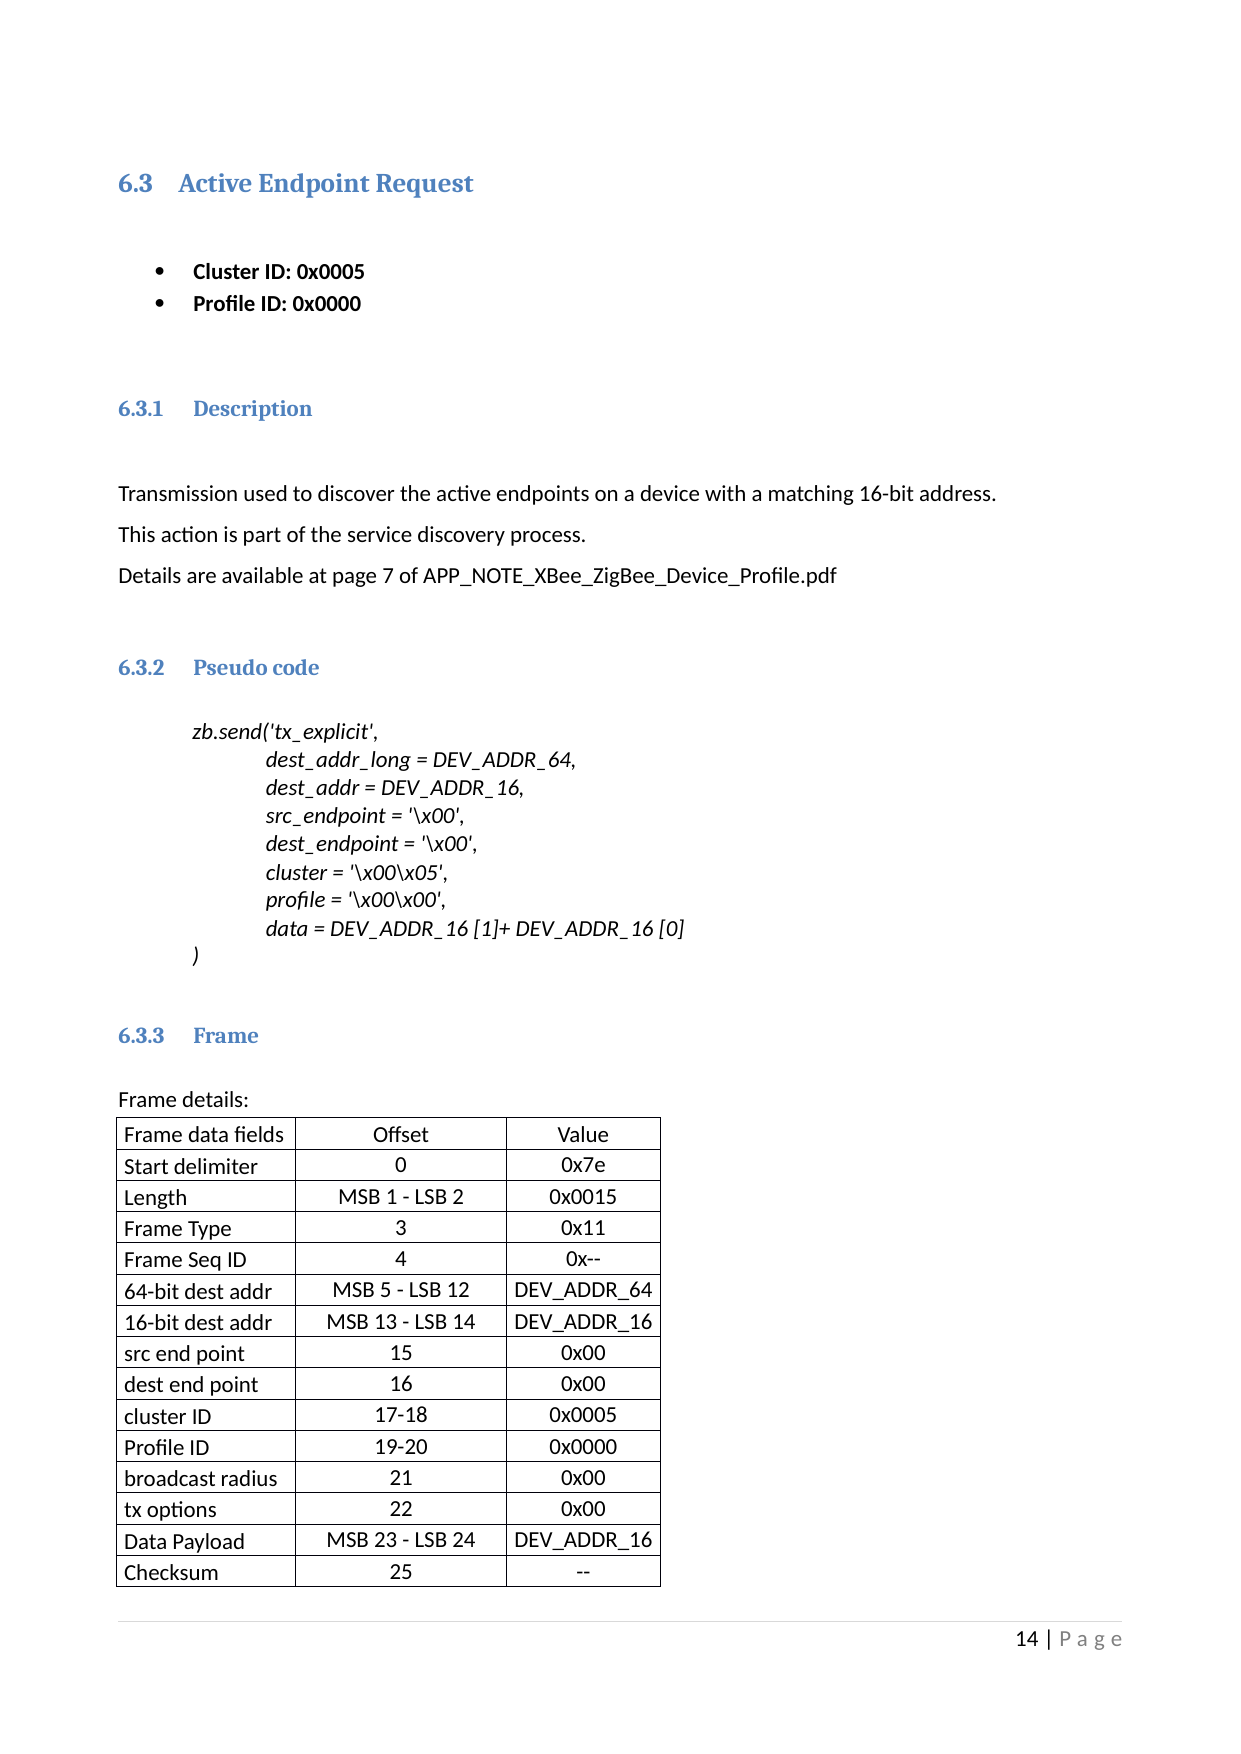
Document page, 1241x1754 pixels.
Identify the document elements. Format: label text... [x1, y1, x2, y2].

text profile = '\x00\x00', [192, 886, 1122, 914]
table_cell Checksum [117, 1556, 295, 1586]
table_cell broadcast radius [117, 1462, 295, 1492]
table_cell 0x00 [507, 1337, 660, 1367]
table_cell 0x00 [507, 1368, 660, 1398]
table_cell 64-bit dest addr [117, 1275, 295, 1305]
table_cell Start delimiter [117, 1150, 295, 1180]
text Transmission used to discover the active endpoints on a device with a matching 16-bit address. [118, 479, 1122, 507]
table_cell src end point [117, 1337, 295, 1367]
table_cell 0x0000 [507, 1431, 660, 1461]
subtitle Pseudo code [118, 655, 1122, 681]
text Frame details: [118, 1085, 1122, 1113]
table_cell -- [507, 1556, 660, 1586]
table_cell dest end point [117, 1368, 295, 1398]
table_cell 3 [296, 1212, 506, 1242]
list Profile ID: 0x0000 [156, 289, 1122, 317]
table_cell DEV_ADDR_64 [507, 1275, 660, 1305]
table_cell Profile ID [117, 1431, 295, 1461]
table_cell 16-bit dest addr [117, 1306, 295, 1336]
table_cell MSB 5 - LSB 12 [296, 1275, 506, 1305]
text cluster = '\x00\x05', [192, 858, 1122, 886]
subtitle Description [118, 395, 1122, 422]
table_cell 0x00 [507, 1493, 660, 1523]
text Details are available at page 7 of APP_NOTE_XBee_ZigBee_Device_Profile.pdf [118, 561, 1122, 589]
table_cell Length [117, 1181, 295, 1211]
text data = DEV_ADDR_16 [1]+ DEV_ADDR_16 [0] [192, 914, 1122, 942]
text dest_addr = DEV_ADDR_16, [192, 773, 1122, 802]
text dest_endpoint = '\x00', [192, 829, 1122, 858]
table_cell Frame Seq ID [117, 1243, 295, 1273]
text zb.send('tx_explicit', [192, 717, 1122, 746]
table_cell DEV_ADDR_16 [507, 1306, 660, 1336]
table_cell 15 [296, 1337, 506, 1367]
table_cell 0x0005 [507, 1400, 660, 1430]
table_cell 22 [296, 1493, 506, 1523]
table_cell 0x11 [507, 1212, 660, 1242]
table_cell 0x7e [507, 1150, 660, 1180]
table_cell 19-20 [296, 1431, 506, 1461]
table_cell MSB 13 - LSB 14 [296, 1306, 506, 1336]
table_cell cluster ID [117, 1400, 295, 1430]
table_cell DEV_ADDR_16 [507, 1525, 660, 1555]
table_cell tx options [117, 1493, 295, 1523]
text src_endpoint = '\x00', [192, 802, 1122, 829]
table_cell 0 [296, 1150, 506, 1180]
table_cell 16 [296, 1368, 506, 1398]
table_cell MSB 23 - LSB 24 [296, 1525, 506, 1555]
table_header Frame data fields [117, 1118, 295, 1148]
subtitle Active Endpoint Request [118, 168, 1122, 199]
text ) [192, 942, 1122, 970]
table_cell 0x00 [507, 1462, 660, 1492]
text dest_addr_long = DEV_ADDR_64, [192, 746, 1122, 773]
table_cell MSB 1 - LSB 2 [296, 1181, 506, 1211]
table_cell 21 [296, 1462, 506, 1492]
table_header Offset [296, 1118, 506, 1148]
table_cell 0x0015 [507, 1181, 660, 1211]
list Cluster ID: 0x0005 [156, 257, 1122, 285]
subtitle Frame [118, 1023, 1122, 1049]
table_cell 4 [296, 1243, 506, 1273]
text This action is part of the service discovery process. [118, 520, 1122, 548]
table_header Value [507, 1118, 660, 1148]
table_cell 0x-- [507, 1243, 660, 1273]
table_cell Data Payload [117, 1525, 295, 1555]
table_cell 17-18 [296, 1400, 506, 1430]
table_cell 25 [296, 1556, 506, 1586]
table_cell Frame Type [117, 1212, 295, 1242]
